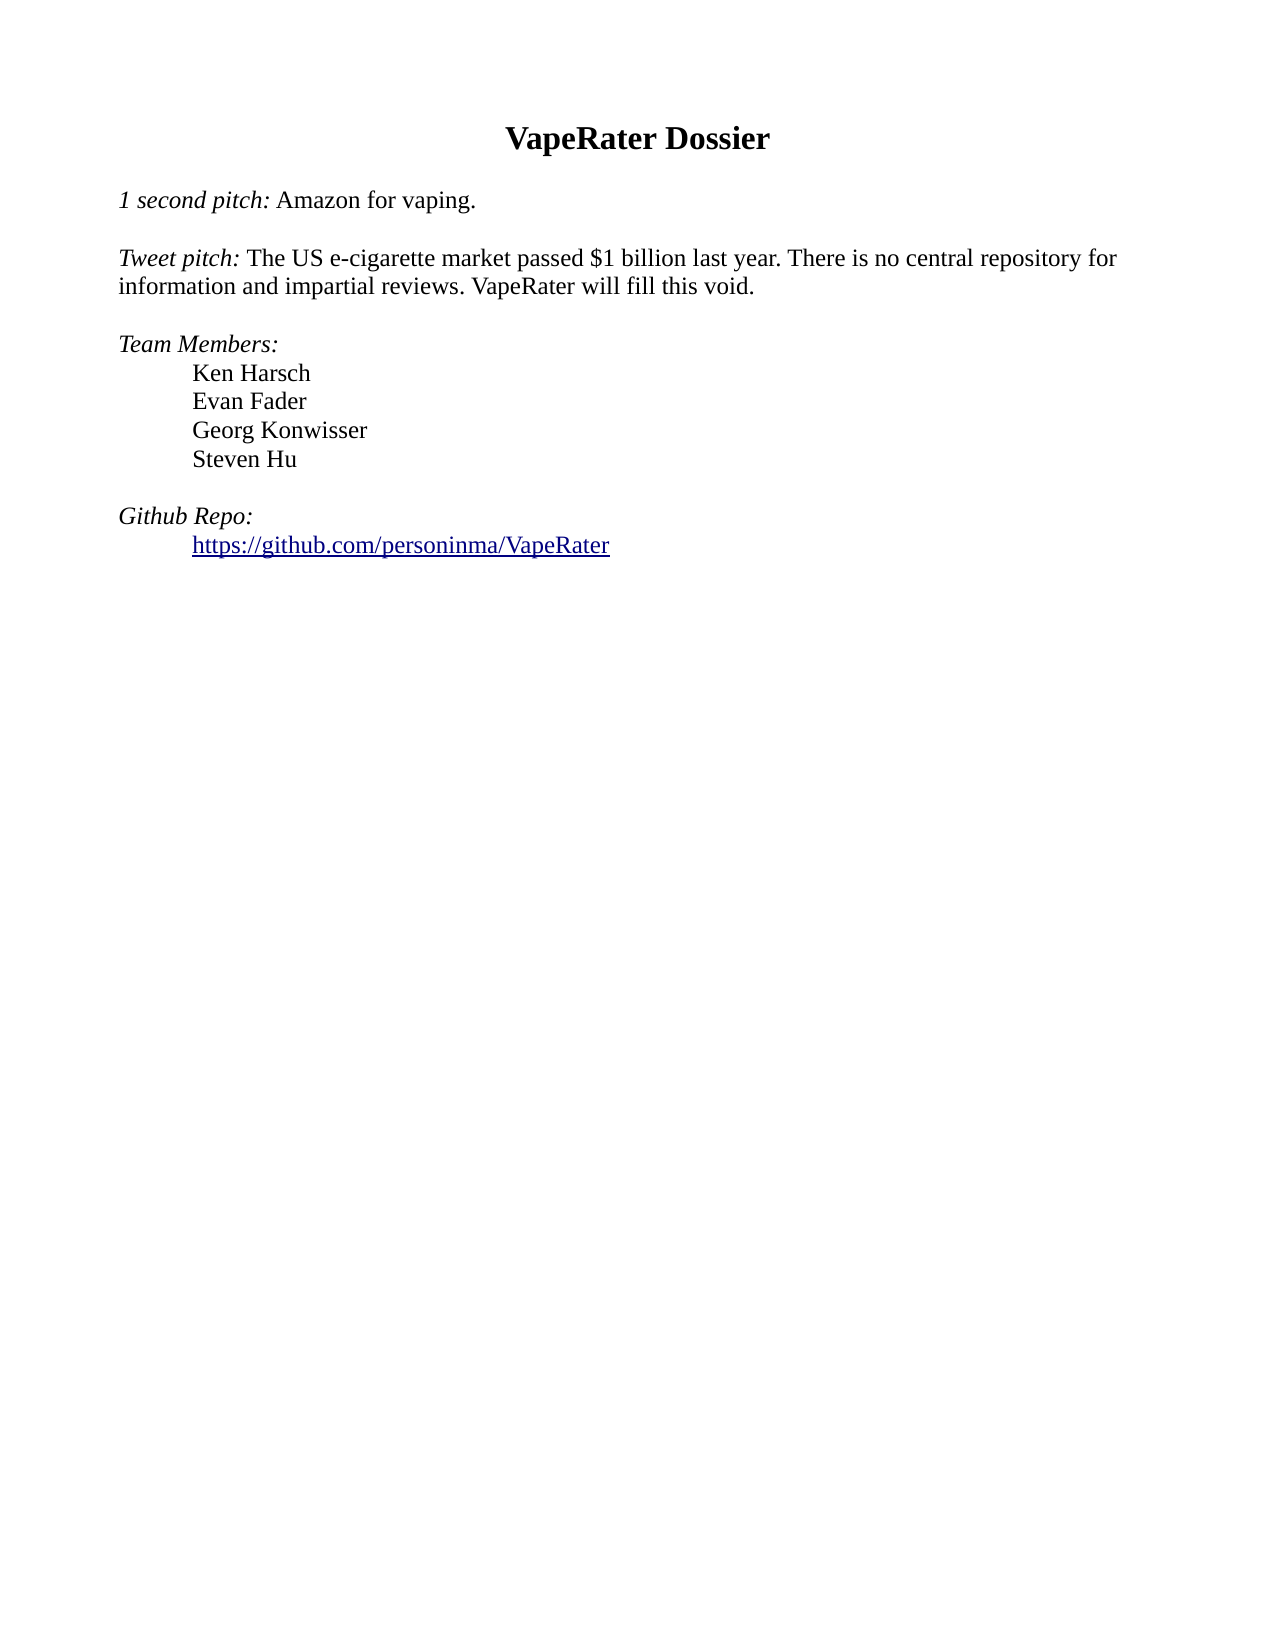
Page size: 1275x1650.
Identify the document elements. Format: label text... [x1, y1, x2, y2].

text https://github.com/personinma/VapeRater [118, 530, 1157, 559]
text Github Repo: [118, 501, 1157, 530]
text VapeRater Dossier [118, 118, 1157, 156]
text Team Members: [118, 329, 1157, 358]
text Tweet pitch: The US e-cigarette market passed $1 billion last year. There is no central repository for information and impartial reviews. VapeRater will fill this void. [118, 243, 1157, 300]
text Georg Konwisser [118, 415, 1157, 444]
text 1 second pitch: Amazon for vaping. [118, 185, 1157, 214]
text Steven Hu [118, 444, 1157, 473]
text Evan Fader [118, 386, 1157, 415]
text Ken Harsch [118, 358, 1157, 386]
